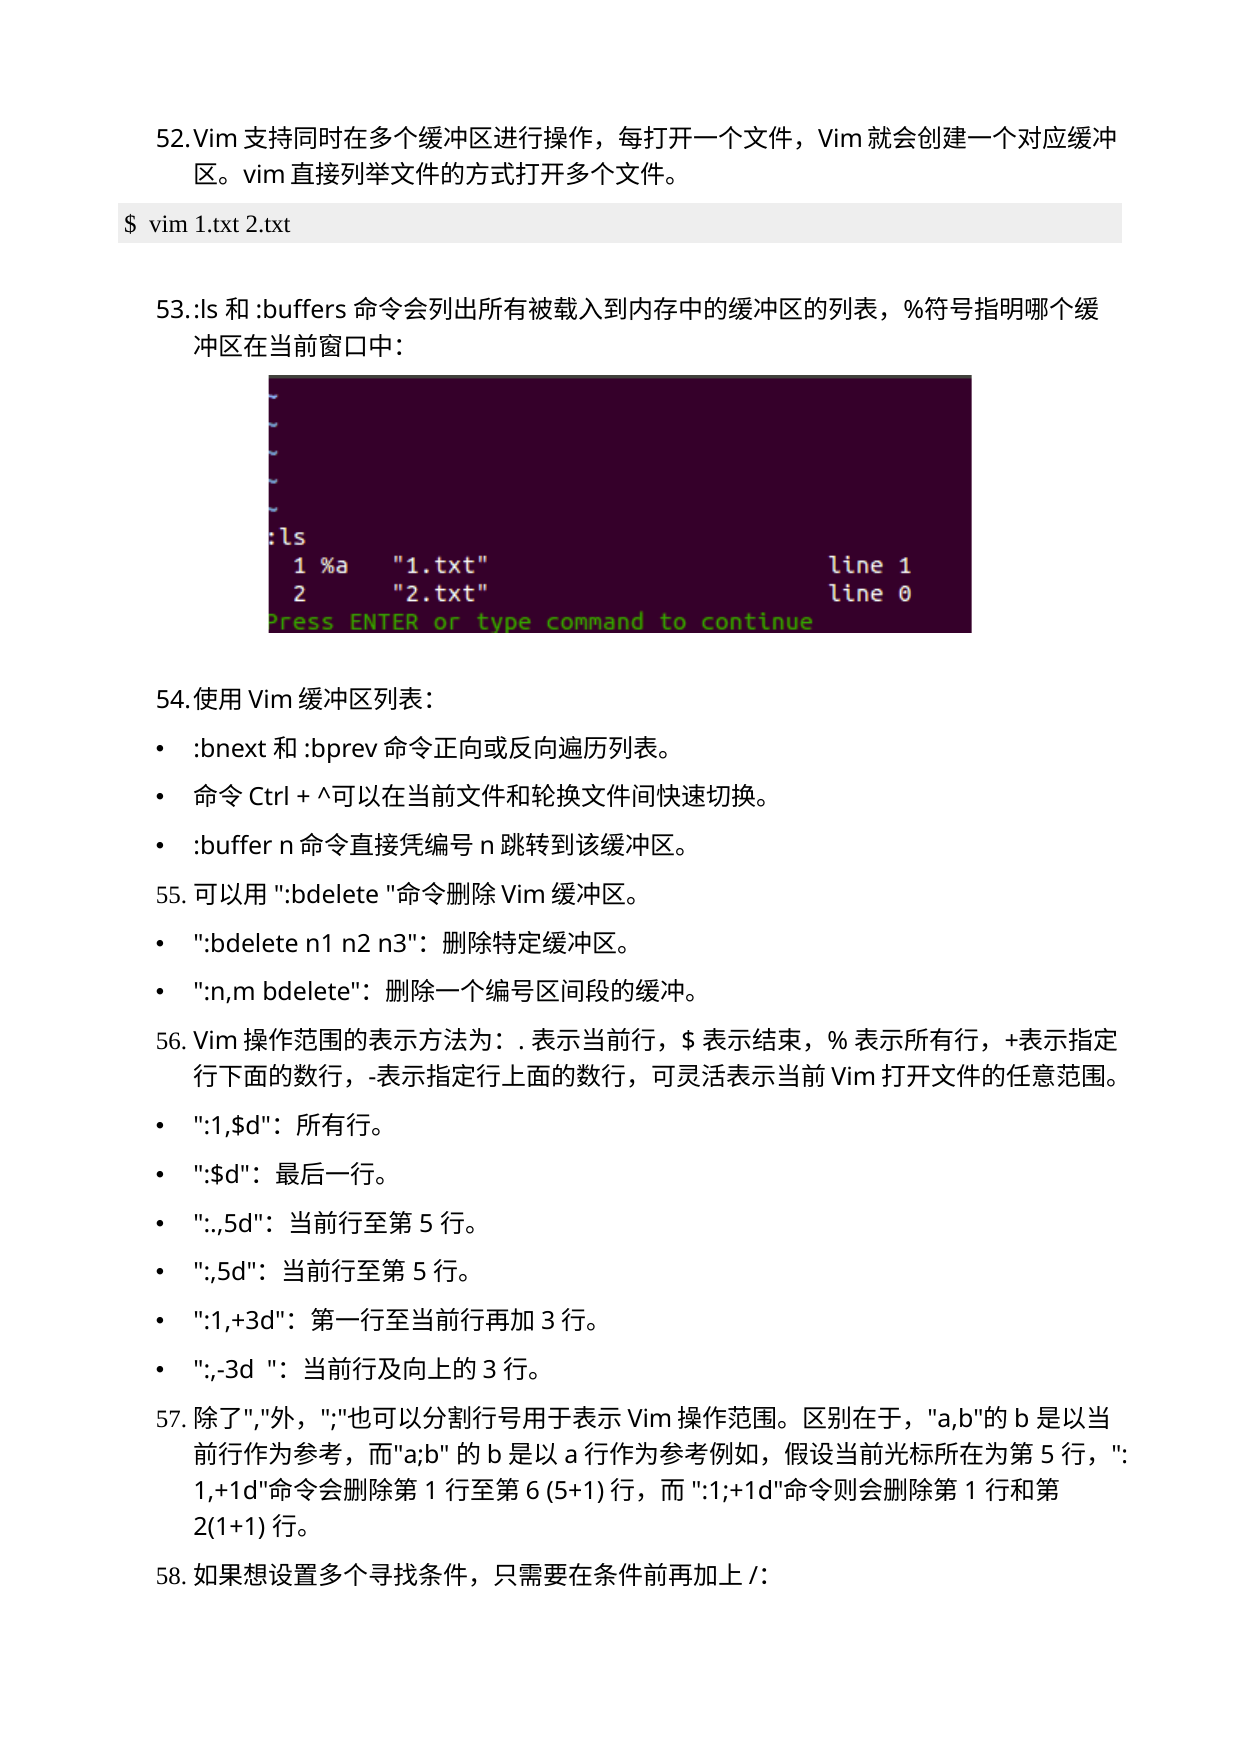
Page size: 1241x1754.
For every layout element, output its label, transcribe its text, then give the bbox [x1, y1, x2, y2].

picture [268, 375, 972, 633]
list :ls 和 :buffers 命令会列出所有被载入到内存中的缓冲区的列表，%符号指明哪个缓冲区在当前窗口中： [156, 290, 1122, 362]
list Vim支持同时在多个缓冲区进行操作，每打开一个文件，Vim就会创建一个对应缓冲区。vim直接列举文件的方式打开多个文件。 [156, 118, 1122, 191]
list 除了","外，";"也可以分割行号用于表示Vim操作范围。区别在于，"a,b"的 b 是以当前行作为参考，而"a;b" 的 b 是以 a 行作为参考例如，假设当前光标所在为第 5 行，":1,+1d"命令会删除第 1 行至第 6 (5+1) 行，而 ":1;+1d"命令则会删除第 1 行和第 2(1+1) 行。 [156, 1398, 1122, 1543]
list ":n,m bdelete"：删除一个编号区间段的缓冲。 [156, 972, 1122, 1008]
list ":$d"：最后一行。 [156, 1154, 1122, 1191]
list ":1,+3d"：第一行至当前行再加 3 行。 [156, 1301, 1122, 1337]
list 命令Ctrl + ^可以在当前文件和轮换文件间快速切换。 [156, 777, 1122, 813]
list 使用Vim缓冲区列表： [156, 679, 1122, 716]
list Vim操作范围的表示方法为：. 表示当前行，$ 表示结束，% 表示所有行，+表示指定行下面的数行，-表示指定行上面的数行，可灵活表示当前Vim打开文件的任意范围。 [156, 1021, 1122, 1093]
list ":.,5d"：当前行至第 5 行。 [156, 1203, 1122, 1239]
list ":bdelete n1 n2 n3"：删除特定缓冲区。 [156, 923, 1122, 959]
list ":1,$d"：所有行。 [156, 1106, 1122, 1142]
list :bnext 和 :bprev 命令正向或反向遍历列表。 [156, 728, 1122, 764]
table_header $ vim 1.txt 2.txt [118, 203, 1122, 243]
list :buffer n命令直接凭编号n跳转到该缓冲区。 [156, 826, 1122, 862]
list 如果想设置多个寻找条件，只需要在条件前再加上 /： [156, 1556, 1122, 1592]
list ":,-3d "：当前行及向上的 3 行。 [156, 1349, 1122, 1386]
list ":,5d"：当前行至第 5 行。 [156, 1252, 1122, 1288]
list 可以用 ":bdelete "命令删除Vim缓冲区。 [156, 874, 1122, 911]
